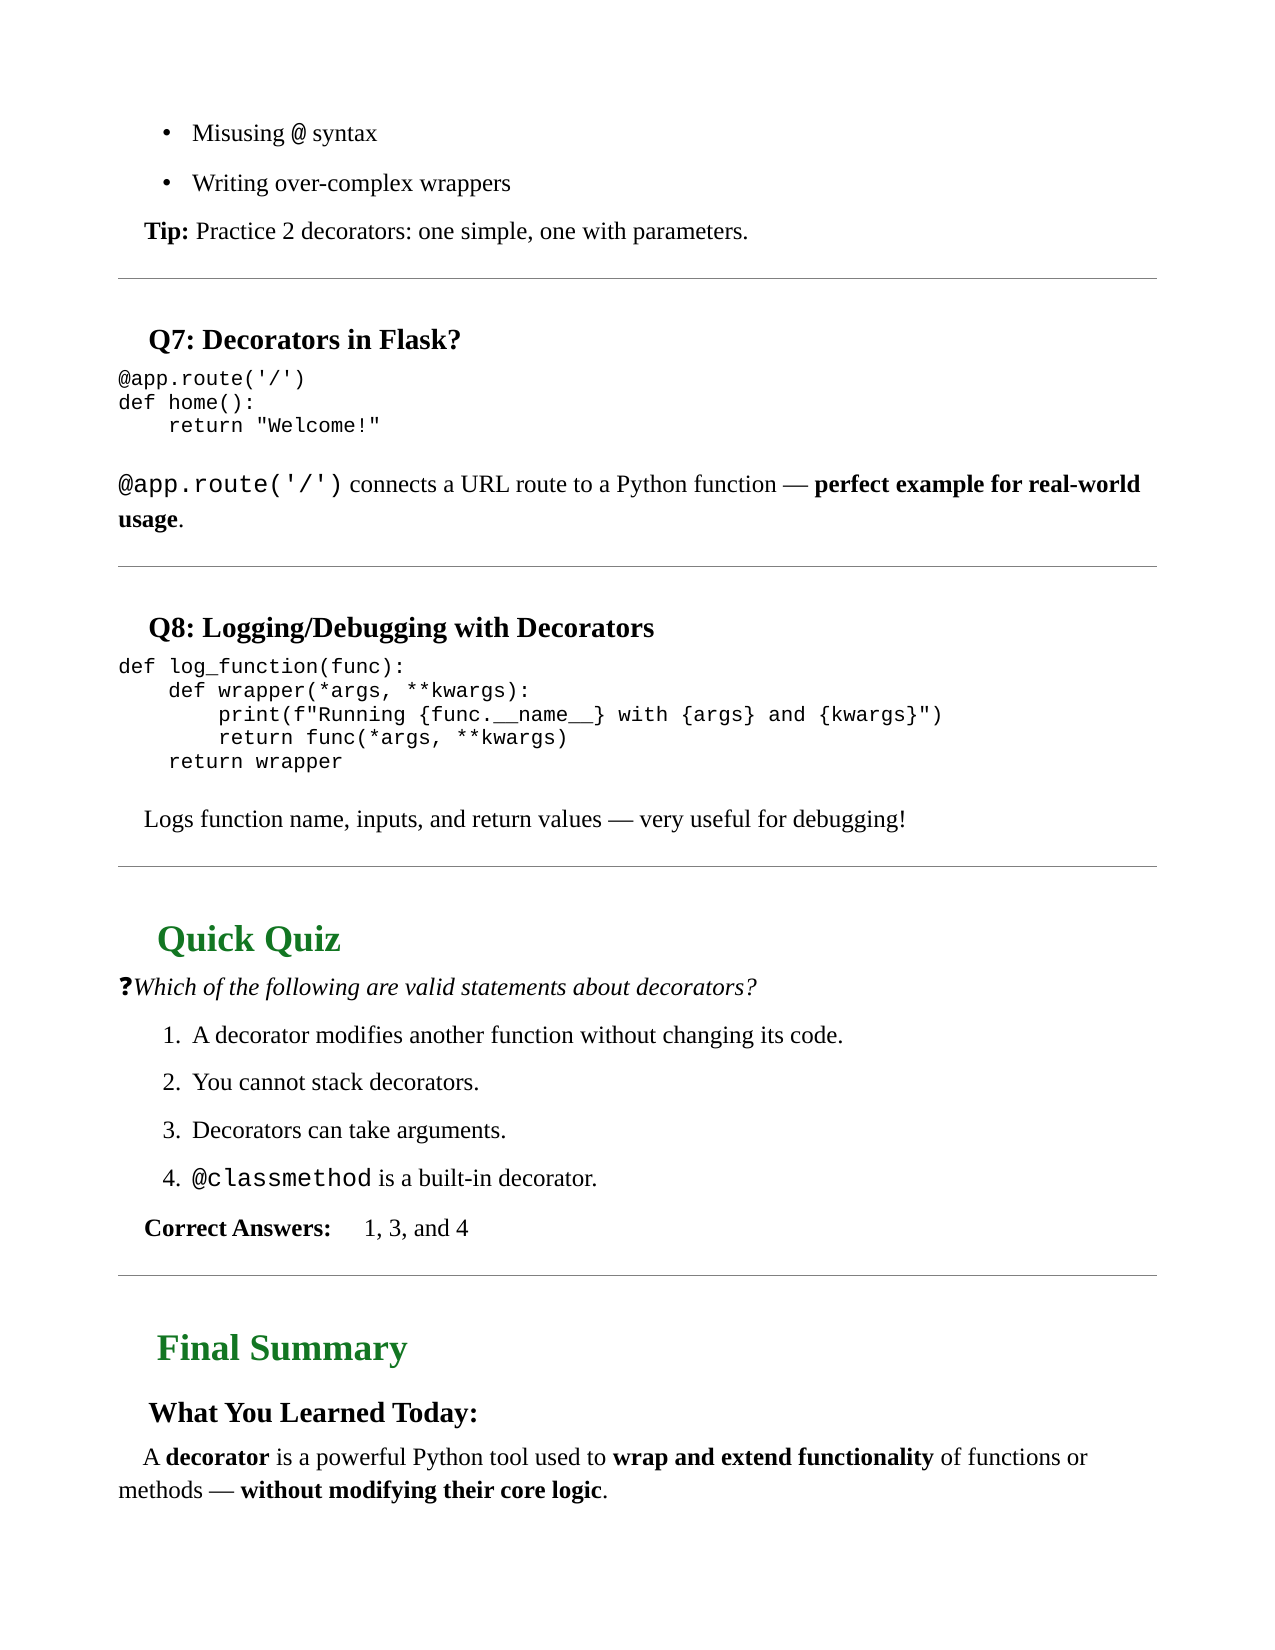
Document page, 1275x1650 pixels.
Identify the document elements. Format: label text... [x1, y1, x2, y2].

subtitle 🔹 Q7: Decorators in Flask? [118, 322, 1157, 356]
text def log_function(func): [118, 656, 1157, 680]
subtitle 🧾 What You Learned Today: [118, 1396, 1157, 1429]
text @app.route('/') [118, 368, 1157, 392]
list Decorators can take arguments. [162, 1115, 1157, 1144]
text return "Welcome!" [118, 416, 1157, 439]
text print(f"Running {func.__name__} with {args} and {kwargs}") [118, 703, 1157, 727]
text ✅ Logs function name, inputs, and return values — very useful for debugging! [118, 804, 1157, 833]
text ❓Which of the following are valid statements about decorators? [118, 972, 1157, 1001]
list You cannot stack decorators. [162, 1067, 1157, 1096]
subtitle ✅ Final Summary [118, 1325, 1157, 1368]
list Misusing @ syntax [162, 118, 1157, 149]
text 🎯 Correct Answers: ✅ 1, 3, and 4 [118, 1213, 1157, 1241]
list A decorator modifies another function without changing its code. [162, 1020, 1157, 1049]
list Writing over-complex wrappers [162, 168, 1157, 197]
text return func(*args, **kwargs) [118, 727, 1157, 751]
subtitle 🔹 Q8: Logging/Debugging with Decorators [118, 610, 1157, 644]
text def wrapper(*args, **kwargs): [118, 680, 1157, 703]
text return wrapper [118, 751, 1157, 774]
list @classmethod is a built-in decorator. [162, 1163, 1157, 1193]
text ✅ Tip: Practice 2 decorators: one simple, one with parameters. [118, 216, 1157, 244]
text def home(): [118, 392, 1157, 416]
text @app.route('/') connects a URL route to a Python function — perfect example for real-world usage. [118, 469, 1157, 532]
subtitle ✅ Quick Quiz [118, 917, 1157, 960]
text 🔁 A decorator is a powerful Python tool used to wrap and extend functionality of functions or methods — without modifying their core logic. [118, 1442, 1157, 1503]
